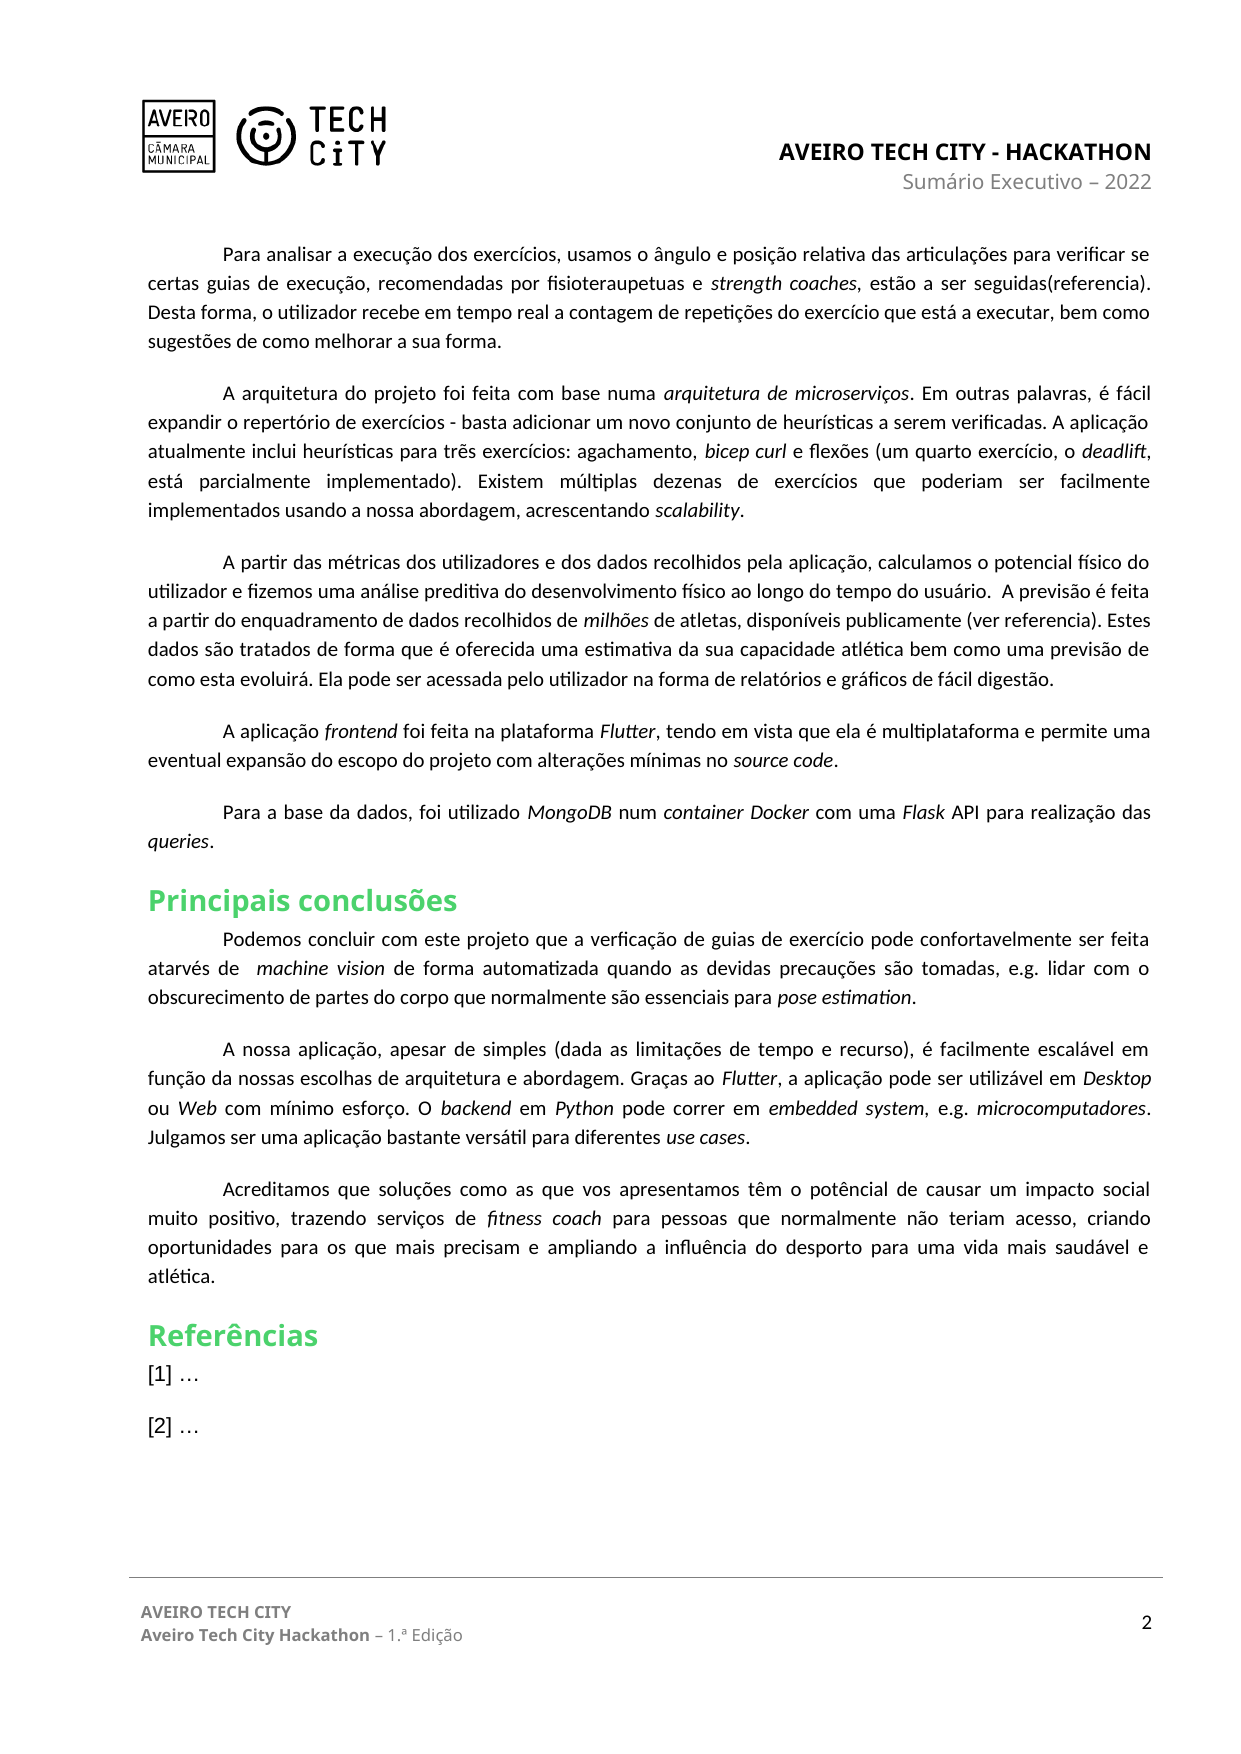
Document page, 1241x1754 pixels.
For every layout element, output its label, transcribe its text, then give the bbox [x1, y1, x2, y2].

text A partir das métricas dos utilizadores e dos dados recolhidos pela aplicação, calculamos o potencial físico do utilizador e fizemos uma análise preditiva do desenvolvimento físico ao longo do tempo do usuário. A previsão é feita a partir do enquadramento de dados recolhidos de milhões de atletas, disponíveis publicamente (ver referencia). Estes dados são tratados de forma que é oferecida uma estimativa da sua capacidade atlética bem como uma previsão de como esta evoluirá. Ela pode ser acessada pelo utilizador na forma de relatórios e gráficos de fácil digestão. [148, 549, 1152, 691]
text Podemos concluir com este projeto que a verficação de guias de exercício pode confortavelmente ser feita atarvés de machine vision de forma automatizada quando as devidas precauções são tomadas, e.g. lidar com o obscurecimento de partes do corpo que normalmente são essenciais para pose estimation. [148, 926, 1152, 1010]
text Para a base da dados, foi utilizado MongoDB num container Docker com uma Flask API para realização das queries. [148, 799, 1152, 854]
text Principais conclusões [148, 880, 1152, 920]
text Referências [148, 1316, 1152, 1355]
text [1] … [148, 1361, 1152, 1386]
picture [140, 97, 393, 176]
text [2] … [148, 1413, 1152, 1438]
text A arquitetura do projeto foi feita com base numa arquitetura de microserviços. Em outras palavras, é fácil expandir o repertório de exercícios - basta adicionar um novo conjunto de heurísticas a serem verificadas. A aplicação atualmente inclui heurísticas para trẽs exercícios: agachamento, bicep curl e flexões (um quarto exercício, o deadlift, está parcialmente implementado). Existem múltiplas dezenas de exercícios que poderiam ser facilmente implementados usando a nossa abordagem, acrescentando scalability. [148, 380, 1152, 522]
text Para analisar a execução dos exercícios, usamos o ângulo e posição relativa das articulações para verificar se certas guias de execução, recomendadas por fisioteraupetuas e strength coaches, estão a ser seguidas(referencia). Desta forma, o utilizador recebe em tempo real a contagem de repetições do exercício que está a executar, bem como sugestões de como melhorar a sua forma. [148, 241, 1152, 354]
text Acreditamos que soluções como as que vos apresentamos têm o potêncial de causar um impacto social muito positivo, trazendo serviços de fitness coach para pessoas que normalmente não teriam acesso, criando oportunidades para os que mais precisam e ampliando a influência do desporto para uma vida mais saudável e atlética. [148, 1176, 1152, 1289]
text A aplicação frontend foi feita na plataforma Flutter, tendo em vista que ela é multiplataforma e permite uma eventual expansão do escopo do projeto com alterações mínimas no source code. [148, 718, 1152, 772]
text A nossa aplicação, apesar de simples (dada as limitações de tempo e recurso), é facilmente escalável em função da nossas escolhas de arquitetura e abordagem. Graças ao Flutter, a aplicação pode ser utilizável em Desktop ou Web com mínimo esforço. O backend em Python pode correr em embedded system, e.g. microcomputadores. Julgamos ser uma aplicação bastante versátil para diferentes use cases. [148, 1036, 1152, 1149]
